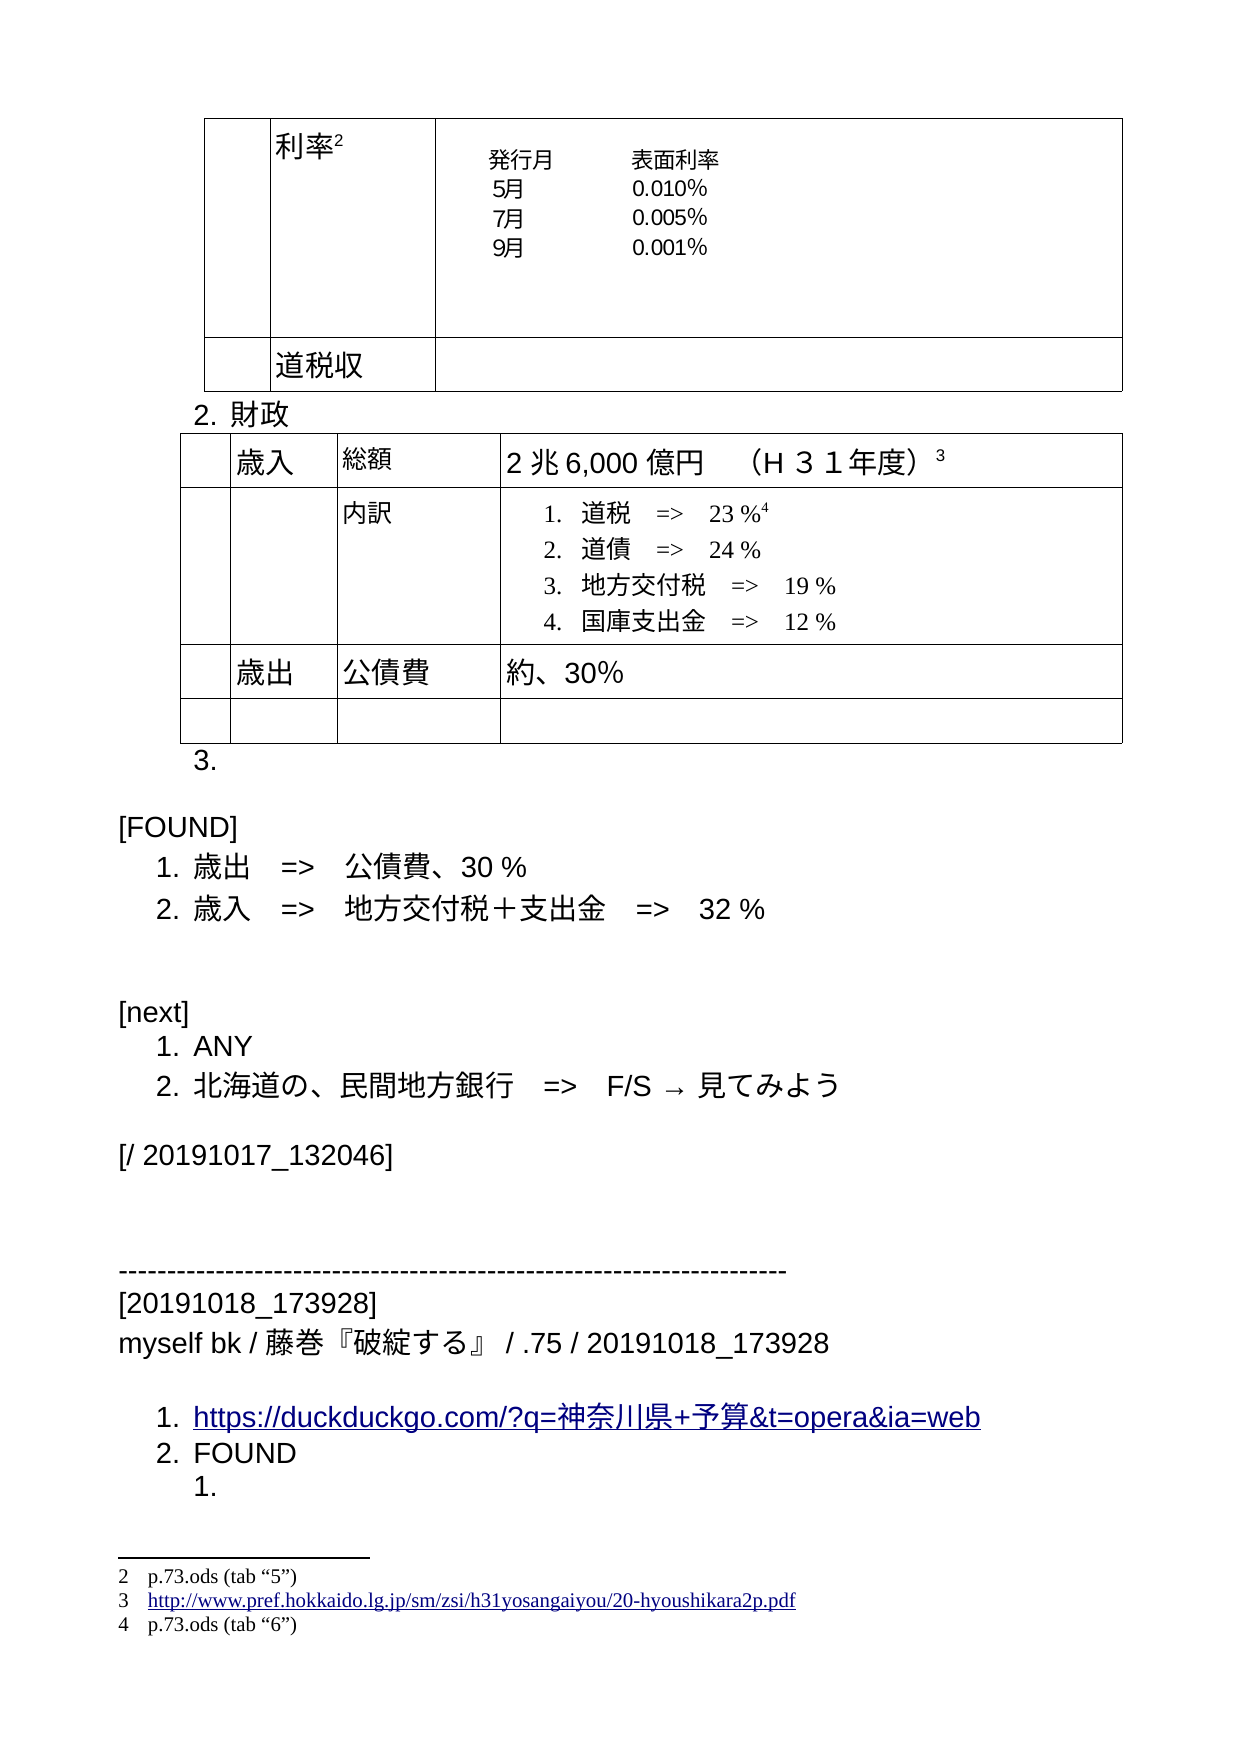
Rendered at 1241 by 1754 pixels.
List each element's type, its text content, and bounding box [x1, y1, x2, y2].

table_cell [436, 338, 1122, 391]
table_cell [231, 699, 337, 743]
table_header 総額 [338, 434, 500, 487]
table_cell 利率 [271, 119, 435, 337]
list https://duckduckgo.com/?q=神奈川県+予算&t=opera&ia=web [156, 1396, 1122, 1436]
table_header [181, 434, 230, 487]
text [next] [118, 995, 1122, 1029]
text [20191018_173928] [118, 1287, 1122, 1320]
list 北海道の、民間地方銀行 => F/S → 見てみよう [156, 1062, 1122, 1104]
table_cell [338, 699, 500, 743]
text --------------------------------------------------------------------- [118, 1253, 1122, 1287]
table_cell [181, 699, 230, 743]
list ANY [156, 1029, 1122, 1062]
table_cell [181, 645, 230, 698]
table_header 歳入 [231, 434, 337, 487]
table_cell [501, 699, 1122, 743]
table_cell [205, 338, 270, 391]
table_cell [181, 488, 230, 644]
table_cell 内訳 [338, 488, 500, 644]
table_header 2 兆6,000 億円 （H３１年度） [501, 434, 1122, 487]
text myself bk / 藤巻『破綻する』 / .75 / 20191018_173928 [118, 1320, 1122, 1362]
table_cell 道税 => 23 % 道債 => 24 % 地方交付税 => 19 % 国庫支出金 => 12 % [501, 488, 1122, 644]
table_cell [436, 119, 1122, 337]
list 歳入 => 地方交付税＋支出金 => 32 % [156, 886, 1122, 928]
table_cell 約、30％ [501, 645, 1122, 698]
table_cell 道税収 [271, 338, 435, 391]
list 財政 [193, 391, 1122, 433]
table_cell 歳出 [231, 645, 337, 698]
list FOUND [156, 1436, 1122, 1469]
table_cell 公債費 [338, 645, 500, 698]
text [/ 20191017_132046] [118, 1138, 1122, 1172]
table_cell [231, 488, 337, 644]
table_cell [205, 119, 270, 337]
list 歳出 => 公債費、30 % [156, 843, 1122, 886]
text [FOUND] [118, 810, 1122, 843]
